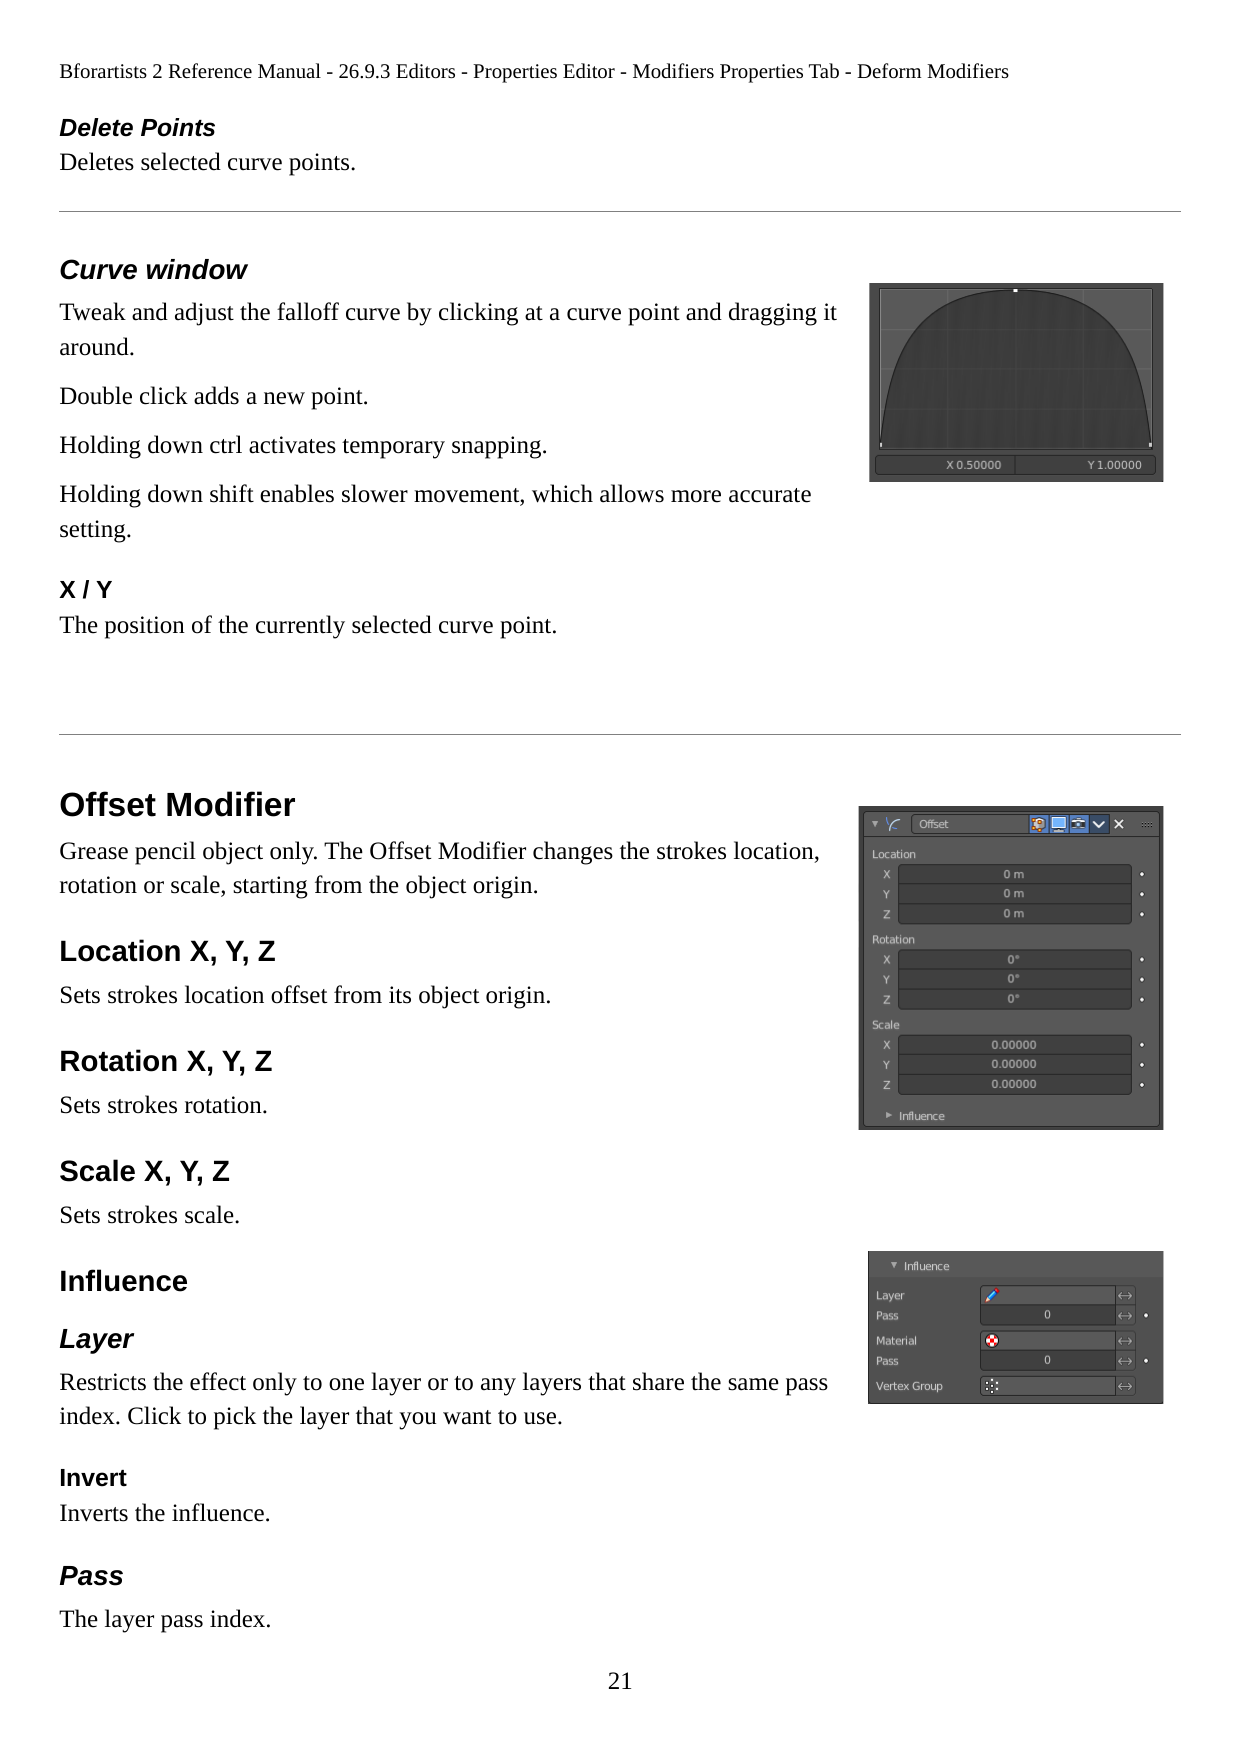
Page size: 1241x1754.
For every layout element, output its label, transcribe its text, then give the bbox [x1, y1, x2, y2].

text Grease pencil object only. The Offset Modifier changes the strokes location, rotation or scale, starting from the object origin. [59, 836, 858, 899]
subtitle Scale X, Y, Z [59, 1154, 1181, 1188]
subtitle [1164, 1323, 1181, 1354]
subtitle Curve window [59, 253, 1181, 285]
subtitle Invert [59, 1463, 1181, 1492]
text Deletes selected curve points. [59, 147, 1181, 176]
picture [868, 1251, 1164, 1404]
subtitle Layer [59, 1323, 868, 1354]
subtitle Location X, Y, Z [59, 934, 858, 968]
text Inverts the influence. [59, 1498, 1181, 1527]
subtitle Delete Points [59, 113, 1181, 141]
text Holding down ctrl activates temporary snapping. [59, 430, 869, 459]
subtitle Offset Modifier [59, 785, 1181, 823]
subtitle [1164, 1044, 1181, 1078]
text [1164, 1090, 1181, 1119]
subtitle Pass [59, 1559, 1181, 1591]
subtitle [1164, 1264, 1181, 1298]
picture [858, 806, 1164, 1130]
subtitle [1164, 934, 1181, 968]
text Restricts the effect only to one layer or to any layers that share the same pass index. Click to pick the layer that you want to use. [59, 1367, 1181, 1430]
picture [869, 283, 1164, 482]
text Sets strokes location offset from its object origin. [59, 980, 858, 1009]
subtitle Rotation X, Y, Z [59, 1044, 858, 1078]
text Holding down shift enables slower movement, which allows more accurate setting. [59, 479, 1181, 542]
subtitle X / Y [59, 575, 1181, 604]
text The layer pass index. [59, 1604, 1181, 1632]
text Sets strokes rotation. [59, 1090, 858, 1119]
subtitle Influence [59, 1264, 868, 1298]
text Tweak and adjust the falloff curve by clicking at a curve point and dragging it around. [59, 297, 869, 361]
text The position of the currently selected curve point. [59, 610, 1181, 639]
text Double click adds a new point. [59, 381, 869, 410]
text Sets strokes scale. [59, 1200, 1181, 1229]
